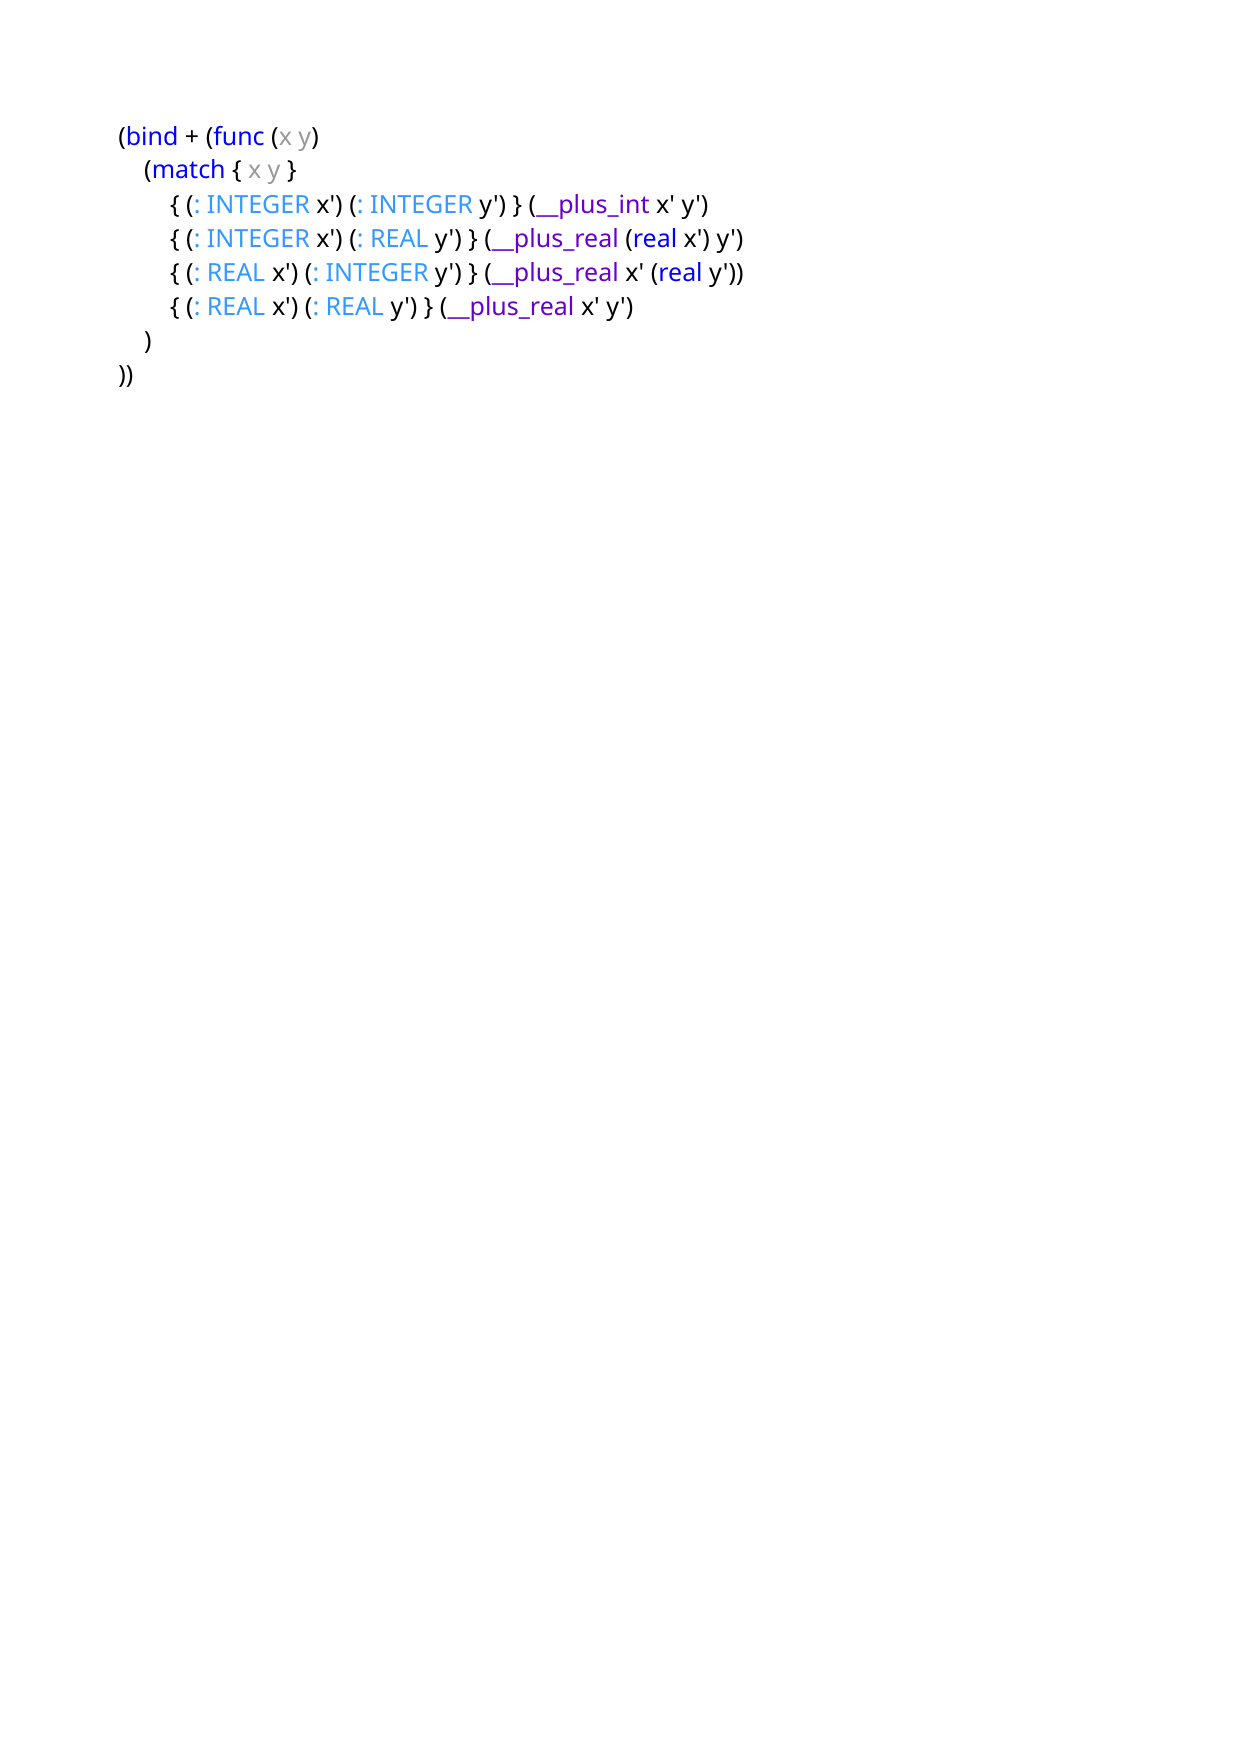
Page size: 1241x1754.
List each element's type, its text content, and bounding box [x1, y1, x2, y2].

text { (: REAL x') (: REAL y') } (__plus_real x' y') [118, 288, 1122, 322]
text ) [118, 322, 1122, 357]
text )) [118, 357, 1122, 391]
text { (: INTEGER x') (: INTEGER y') } (__plus_int x' y') [118, 186, 1122, 220]
text (bind + (func (x y) [118, 118, 1122, 152]
text (match { x y } [118, 152, 1122, 186]
text { (: INTEGER x') (: REAL y') } (__plus_real (real x') y') [118, 220, 1122, 254]
text { (: REAL x') (: INTEGER y') } (__plus_real x' (real y')) [118, 254, 1122, 288]
